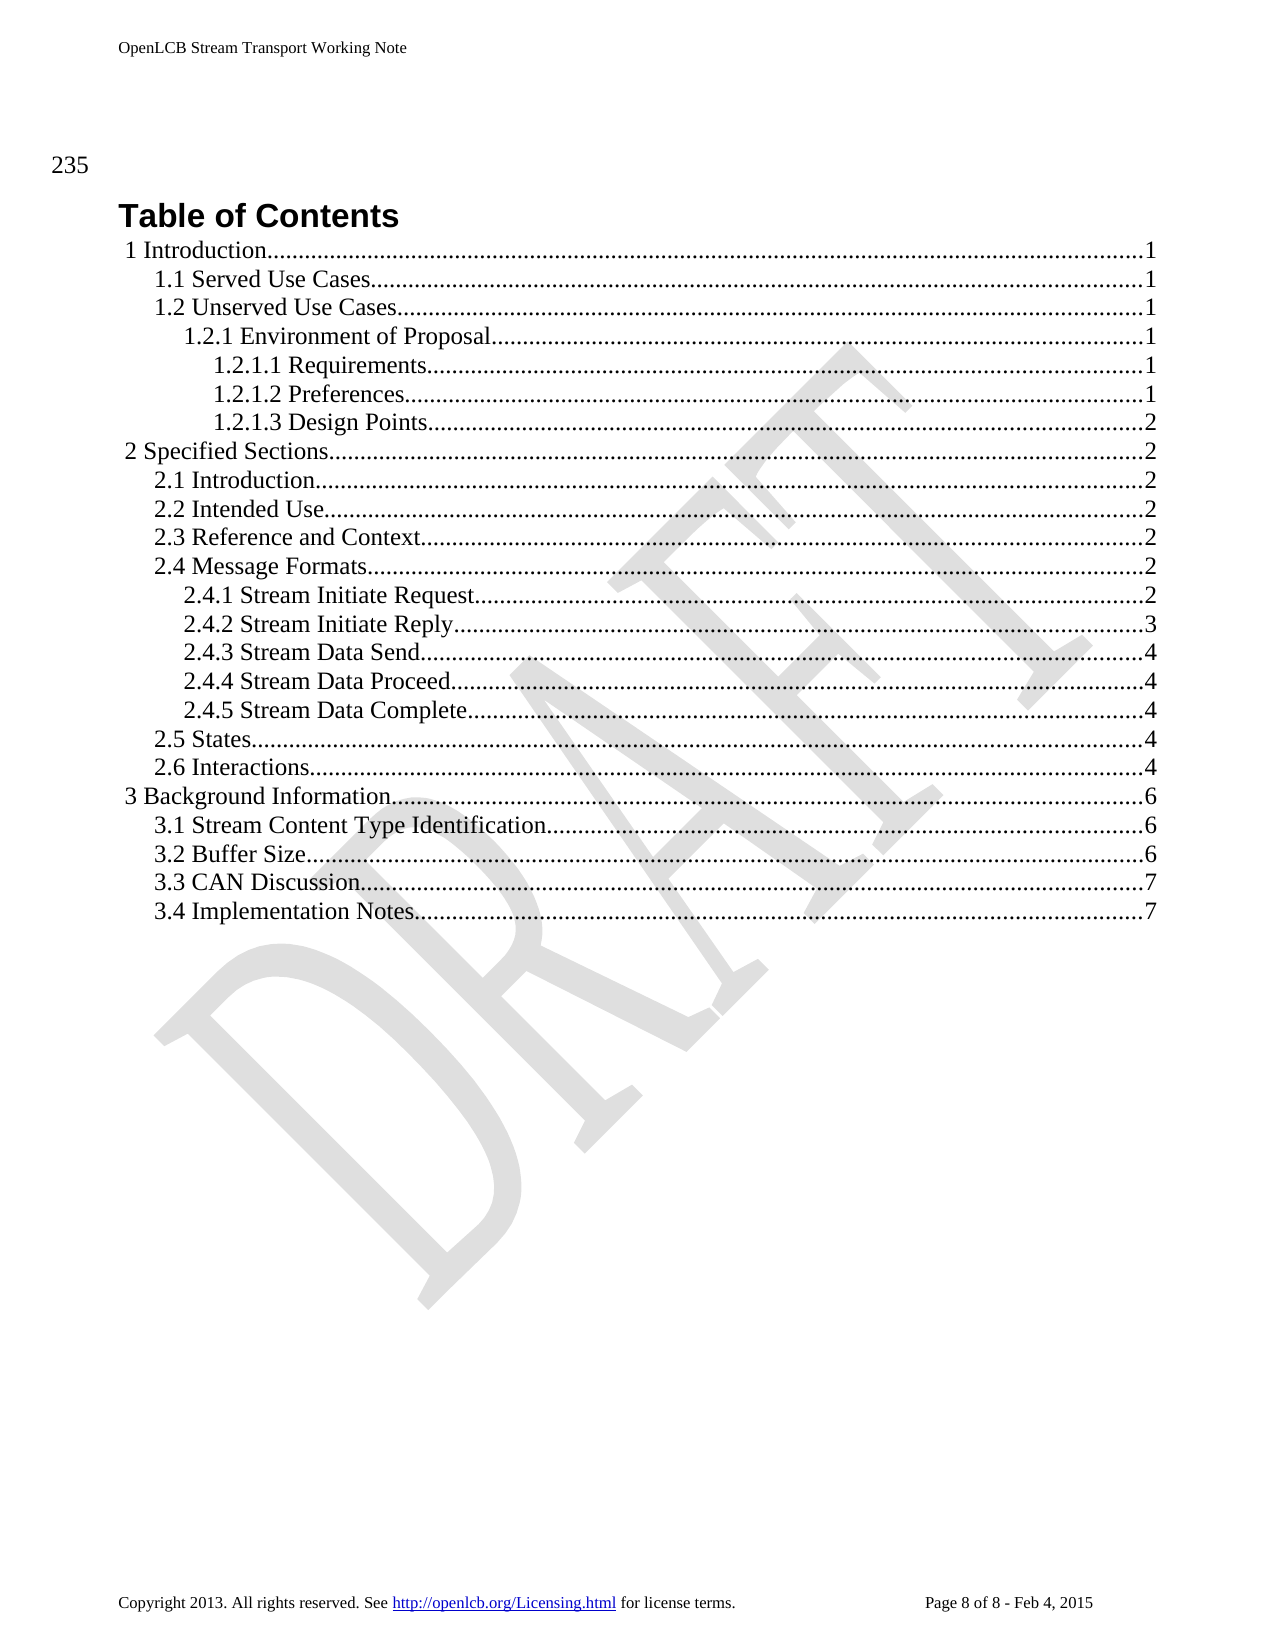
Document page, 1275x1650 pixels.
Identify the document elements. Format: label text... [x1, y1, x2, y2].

text 2.4.4 Stream Data Proceed 4 [177, 666, 522, 695]
text 3.1 Stream Content Type Identification 6 [458, 810, 621, 839]
text 2.5 States 4 [827, 724, 1157, 752]
text 1.2.1.3 Design Points 2 [815, 407, 1157, 436]
text 2.1 Introduction 2 [148, 465, 752, 494]
text 2.4 Message Formats 2 [665, 551, 941, 580]
text 3.3 CAN Discussion 7 [373, 867, 502, 896]
text 2.6 Interactions 4 [581, 752, 660, 781]
text 2 Specified Sections 2 [118, 436, 752, 465]
text 2.2 Intended Use 2 [898, 494, 1157, 522]
text 2.4.2 Stream Initiate Reply 3 [814, 609, 998, 637]
text 3 Background Information 6 [717, 781, 870, 810]
text 3.2 Buffer Size 6 [802, 839, 1157, 867]
text 2.6 Interactions 4 [674, 752, 841, 781]
text 2 Specified Sections 2 [764, 436, 826, 465]
text 2.3 Reference and Context 2 [148, 522, 666, 551]
text 3.2 Buffer Size 6 [367, 839, 477, 867]
text 2.4.3 Stream Data Send 4 [842, 637, 1027, 666]
text 2.4.4 Stream Data Proceed 4 [547, 666, 755, 695]
text 2.4 Message Formats 2 [955, 551, 1157, 580]
text 2.2 Intended Use 2 [732, 494, 780, 522]
text 1 Introduction 1 [118, 235, 1157, 264]
text 3 Background Information 6 [601, 781, 701, 810]
text 2.5 States 4 [562, 724, 618, 752]
text 3.4 Implementation Notes 7 [815, 896, 1157, 925]
text 2.6 Interactions 4 [148, 752, 581, 781]
text 2 Specified Sections 2 [840, 436, 1157, 465]
text 2.3 Reference and Context 2 [676, 522, 912, 551]
text 1.2.1.1 Requirements 1 [858, 350, 1157, 379]
text 2.3 Reference and Context 2 [926, 522, 1157, 551]
text 2.4.2 Stream Initiate Reply 3 [1013, 609, 1157, 637]
text 1.1 Served Use Cases 1 [148, 264, 1157, 292]
text 2.5 States 4 [633, 724, 812, 752]
text 2.4.3 Stream Data Send 4 [1074, 637, 1157, 666]
text 2.1 Introduction 2 [869, 465, 1157, 494]
text 1.2.1.1 Requirements 1 [207, 350, 838, 379]
text 3.3 CAN Discussion 7 [148, 867, 359, 896]
text 2.4.2 Stream Initiate Reply 3 [712, 609, 818, 637]
text 2.4.4 Stream Data Proceed 4 [1045, 666, 1157, 695]
text 1.2.1.2 Preferences 1 [820, 379, 897, 407]
text 2.4.5 Stream Data Complete 4 [177, 695, 542, 724]
text 3.3 CAN Discussion 7 [670, 867, 816, 896]
text 2.4.3 Stream Data Send 4 [740, 637, 816, 666]
text 2.4.5 Stream Data Complete 4 [547, 703, 577, 724]
text 2.4.1 Stream Initiate Request 2 [177, 580, 669, 609]
text 2.4 Message Formats 2 [148, 551, 637, 580]
text 3.1 Stream Content Type Identification 6 [622, 810, 699, 839]
text 3.4 Implementation Notes 7 [535, 896, 681, 925]
text 1.2.1.2 Preferences 1 [887, 379, 1157, 407]
text 2.4.5 Stream Data Complete 4 [798, 695, 1157, 724]
text 1.2 Unserved Use Cases 1 [148, 292, 1157, 321]
text 2.2 Intended Use 2 [707, 509, 738, 522]
subtitle Table of Contents [118, 196, 1157, 235]
text 3.1 Stream Content Type Identification 6 [759, 810, 882, 839]
text 3.3 CAN Discussion 7 [844, 867, 1157, 896]
text 3.2 Buffer Size 6 [494, 839, 641, 867]
text 2.1 Introduction 2 [757, 465, 855, 494]
text 1.2.1 Environment of Proposal 1 [177, 321, 1157, 350]
text 3.2 Buffer Size 6 [642, 839, 670, 856]
text 2.2 Intended Use 2 [148, 494, 694, 522]
text 1.2.1.3 Design Points 2 [207, 407, 781, 436]
text 3.2 Buffer Size 6 [148, 839, 348, 867]
text 3 Background Information 6 [118, 781, 601, 810]
text 3.1 Stream Content Type Identification 6 [148, 810, 379, 839]
text 3 Background Information 6 [884, 781, 1157, 810]
text 2.4.1 Stream Initiate Request 2 [984, 580, 1157, 609]
text 2.4.5 Stream Data Complete 4 [590, 695, 784, 724]
text 3.4 Implementation Notes 7 [682, 896, 814, 925]
text 2.2 Intended Use 2 [772, 494, 883, 522]
text 3.4 Implementation Notes 7 [402, 896, 515, 925]
text 2.6 Interactions 4 [855, 752, 1157, 781]
text 3.1 Stream Content Type Identification 6 [901, 810, 1157, 839]
text 2.5 States 4 [148, 724, 561, 752]
text 3.2 Buffer Size 6 [682, 839, 784, 867]
text 2.4.3 Stream Data Send 4 [177, 637, 726, 666]
text 3.3 CAN Discussion 7 [518, 867, 661, 896]
text 1.2.1.2 Preferences 1 [207, 379, 809, 407]
text 2.4.4 Stream Data Proceed 4 [798, 666, 1033, 695]
text 2.4.1 Stream Initiate Request 2 [683, 580, 970, 609]
text 3.4 Implementation Notes 7 [148, 896, 388, 925]
text 2.4.2 Stream Initiate Reply 3 [177, 609, 697, 637]
